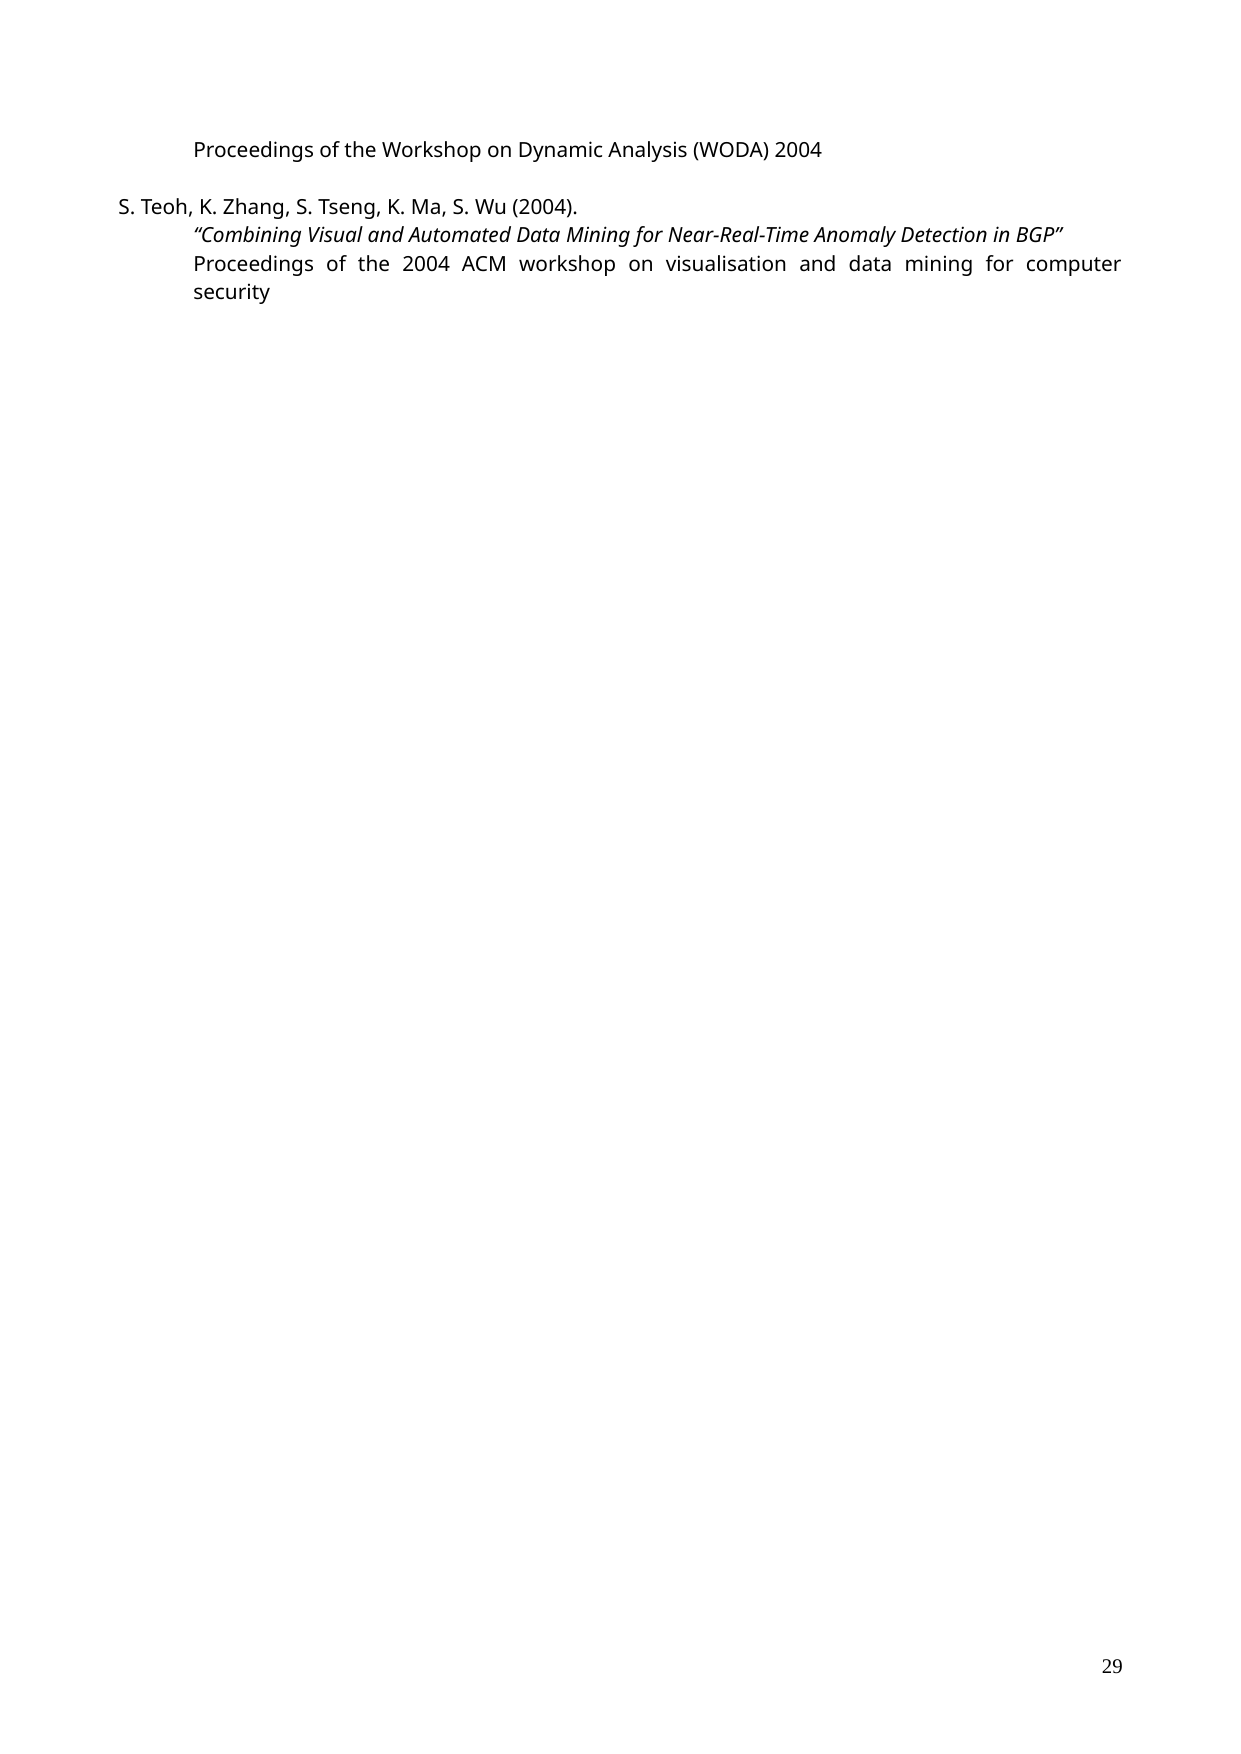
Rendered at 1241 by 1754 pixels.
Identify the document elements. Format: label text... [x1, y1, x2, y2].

text Proceedings of the 2004 ACM workshop on visualisation and data mining for computer security [193, 249, 1122, 306]
text S. Teoh, K. Zhang, S. Tseng, K. Ma, S. Wu (2004). [118, 192, 1122, 220]
text “Combining Visual and Automated Data Mining for Near-Real-Time Anomaly Detection in BGP” [193, 220, 1122, 249]
text Proceedings of the Workshop on Dynamic Analysis (WODA) 2004 [193, 135, 1122, 163]
